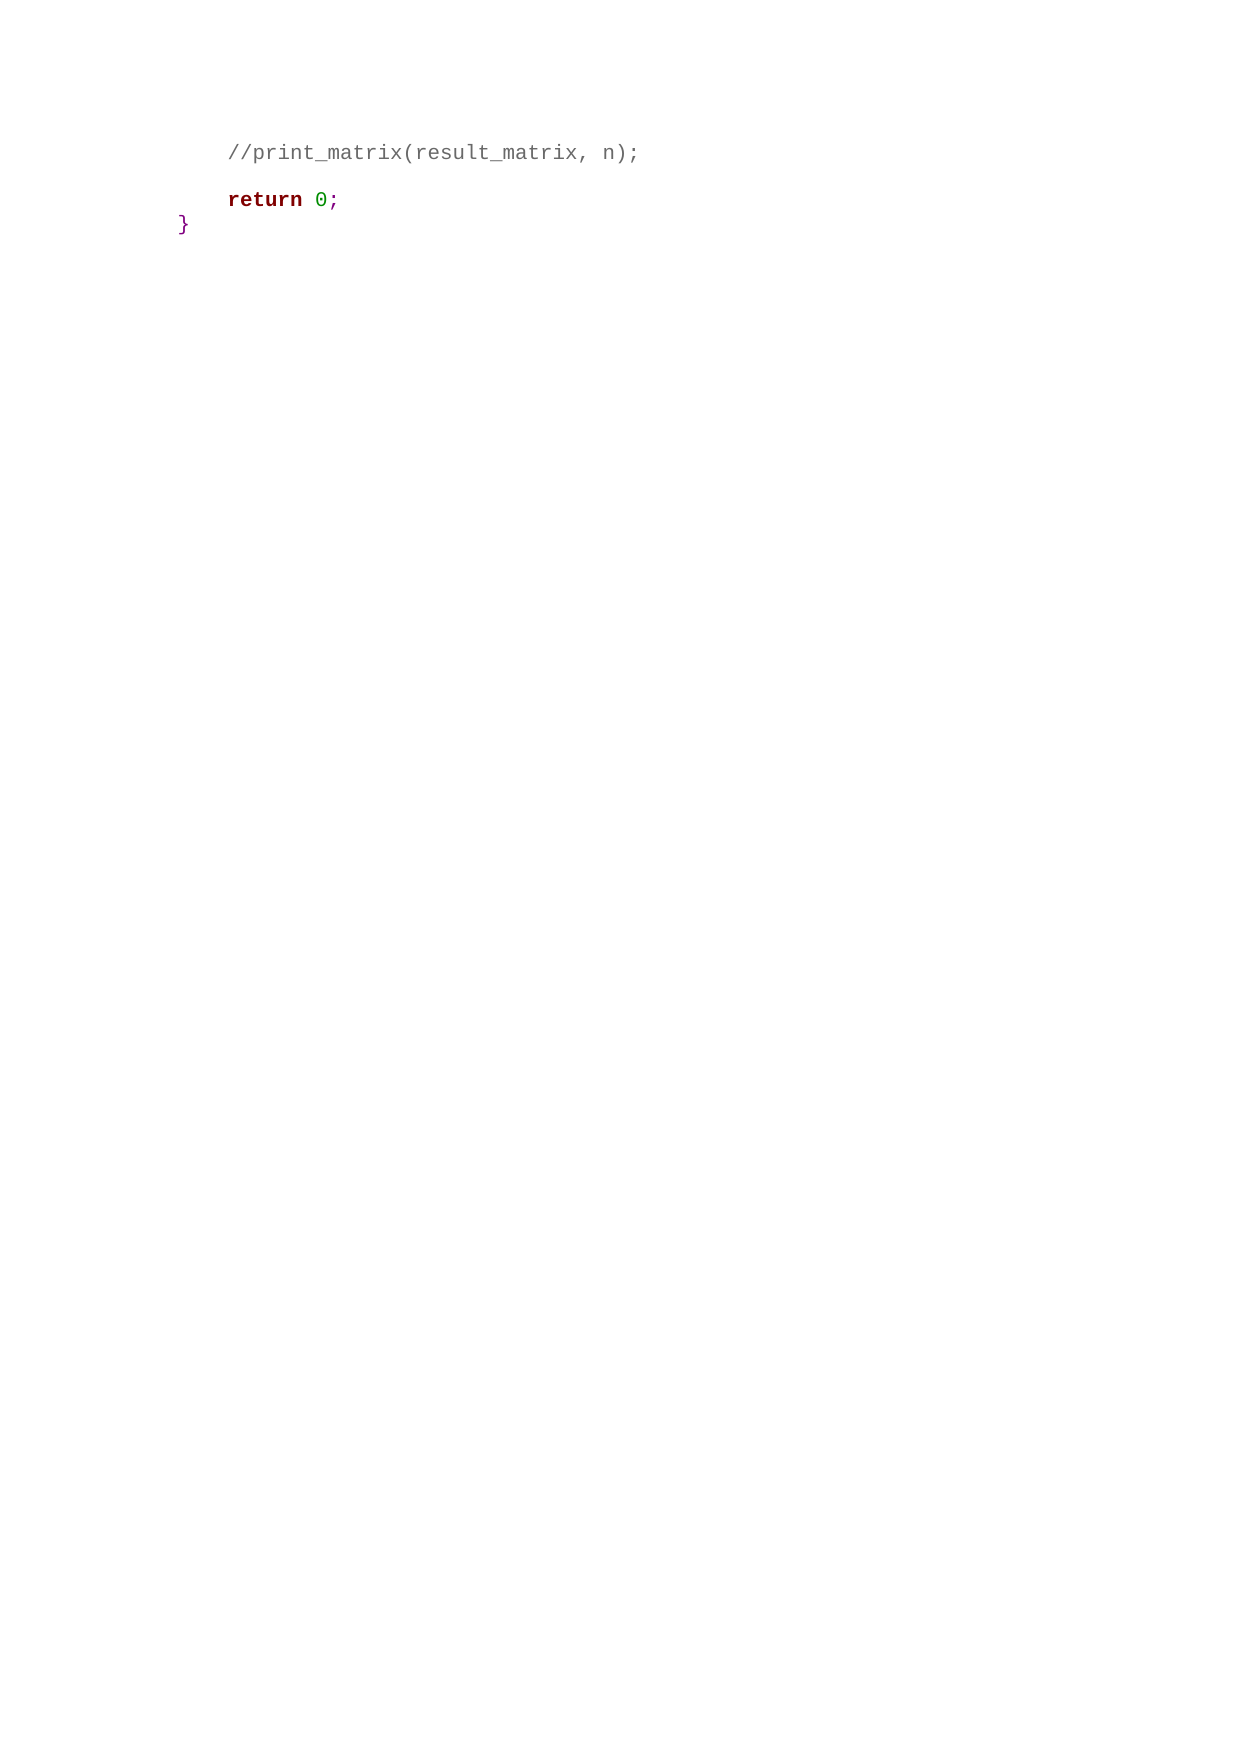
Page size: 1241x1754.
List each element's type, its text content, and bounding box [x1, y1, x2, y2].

text } [177, 213, 1152, 236]
text return 0; [177, 189, 1152, 213]
text //print_matrix(result_matrix, n); [177, 142, 1152, 165]
